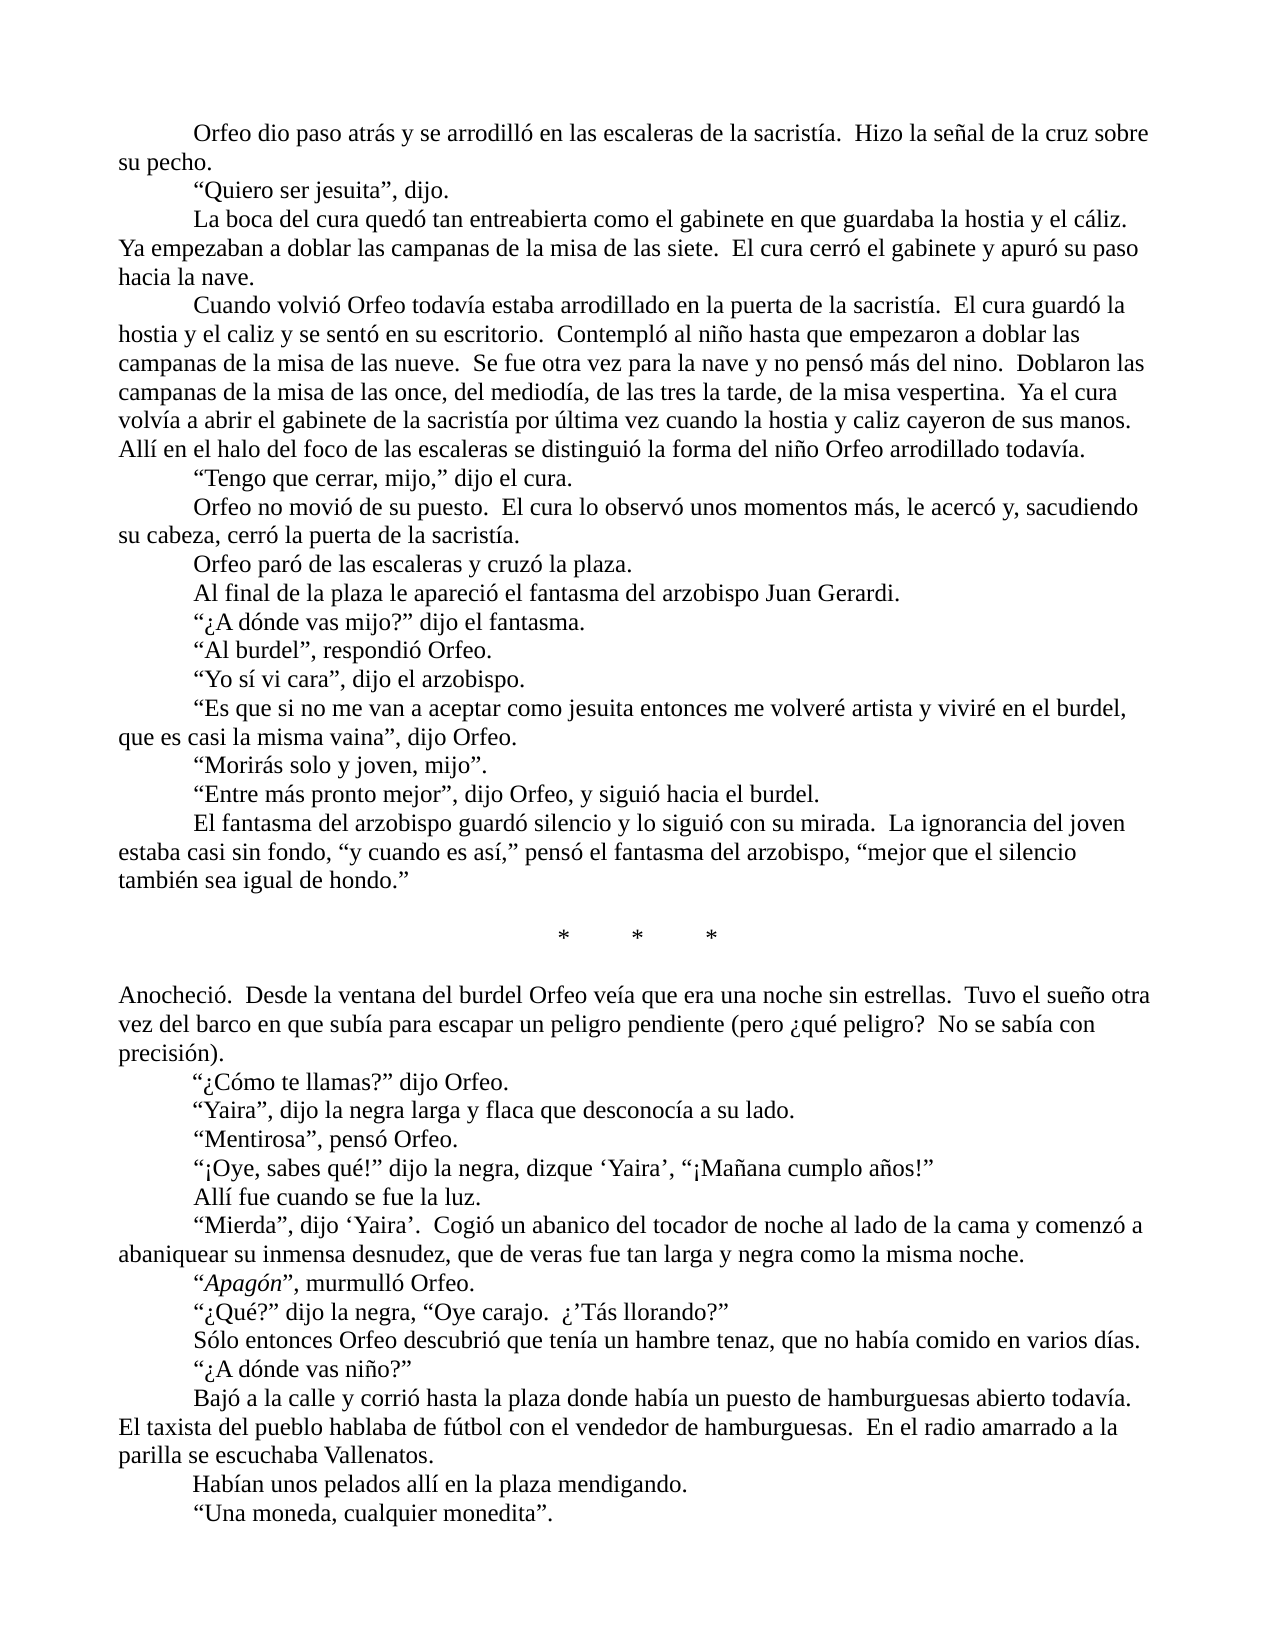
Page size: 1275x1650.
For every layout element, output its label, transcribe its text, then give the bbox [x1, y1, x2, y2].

text La boca del cura quedó tan entreabierta como el gabinete en que guardaba la hostia y el cáliz. Ya empezaban a doblar las campanas de la misa de las siete. El cura cerró el gabinete y apuró su paso hacia la nave. [118, 204, 1157, 291]
text Orfeo no movió de su puesto. El cura lo observó unos momentos más, le acercó y, sacudiendo su cabeza, cerró la puerta de la sacristía. [118, 492, 1157, 549]
text “Apagón”, murmulló Orfeo. [118, 1268, 1157, 1297]
text “Quiero ser jesuita”, dijo. [118, 176, 1157, 204]
text “¿Qué?” dijo la negra, “Oye carajo. ¿’Tás llorando?” [118, 1297, 1157, 1326]
text Al final de la plaza le apareció el fantasma del arzobispo Juan Gerardi. [118, 578, 1157, 607]
text “Tengo que cerrar, mijo,” dijo el cura. [118, 463, 1157, 492]
text Anocheció. Desde la ventana del burdel Orfeo veía que era una noche sin estrellas. Tuvo el sueño otra vez del barco en que subía para escapar un peligro pendiente (pero ¿qué peligro? No se sabía con precisión). [118, 981, 1157, 1067]
text Orfeo paró de las escaleras y cruzó la plaza. [118, 549, 1157, 578]
text Cuando volvió Orfeo todavía estaba arrodillado en la puerta de la sacristía. El cura guardó la hostia y el caliz y se sentó en su escritorio. Contempló al niño hasta que empezaron a doblar las campanas de la misa de las nueve. Se fue otra vez para la nave y no pensó más del nino. Doblaron las campanas de la misa de las once, del mediodía, de las tres la tarde, de la misa vespertina. Ya el cura volvía a abrir el gabinete de la sacristía por última vez cuando la hostia y caliz cayeron de sus manos. Allí en el halo del foco de las escaleras se distinguió la forma del niño Orfeo arrodillado todavía. [118, 291, 1157, 463]
text “Mentirosa”, pensó Orfeo. [118, 1124, 1157, 1153]
text Orfeo dio paso atrás y se arrodilló en las escaleras de la sacristía. Hizo la señal de la cruz sobre su pecho. [118, 118, 1157, 176]
text “Mierda”, dijo ‘Yaira’. Cogió un abanico del tocador de noche al lado de la cama y comenzó a abaniquear su inmensa desnudez, que de veras fue tan larga y negra como la misma noche. [118, 1211, 1157, 1268]
text Allí fue cuando se fue la luz. [118, 1182, 1157, 1211]
text * * * [118, 923, 1157, 952]
text Sólo entonces Orfeo descubrió que tenía un hambre tenaz, que no había comido en varios días. [118, 1326, 1157, 1354]
text “Una moneda, cualquier monedita”. [118, 1498, 1157, 1527]
text “Al burdel”, respondió Orfeo. [118, 636, 1157, 664]
text “¿A dónde vas niño?” [118, 1354, 1157, 1383]
text “Es que si no me van a aceptar como jesuita entonces me volveré artista y viviré en el burdel, que es casi la misma vaina”, dijo Orfeo. [118, 693, 1157, 751]
text “Morirás solo y joven, mijo”. [118, 751, 1157, 779]
text Bajó a la calle y corrió hasta la plaza donde había un puesto de hamburguesas abierto todavía. El taxista del pueblo hablaba de fútbol con el vendedor de hamburguesas. En el radio amarrado a la parilla se escuchaba Vallenatos. [118, 1383, 1157, 1469]
text “Entre más pronto mejor”, dijo Orfeo, y siguió hacia el burdel. [118, 779, 1157, 808]
text “¡Oye, sabes qué!” dijo la negra, dizque ‘Yaira’, “¡Mañana cumplo años!” [118, 1153, 1157, 1182]
text Habían unos pelados allí en la plaza mendigando. [118, 1469, 1157, 1498]
text “Yo sí vi cara”, dijo el arzobispo. [118, 664, 1157, 693]
text “¿A dónde vas mijo?” dijo el fantasma. [118, 607, 1157, 636]
text El fantasma del arzobispo guardó silencio y lo siguió con su mirada. La ignorancia del joven estaba casi sin fondo, “y cuando es así,” pensó el fantasma del arzobispo, “mejor que el silencio también sea igual de hondo.” [118, 808, 1157, 894]
text “¿Cómo te llamas?” dijo Orfeo. [118, 1067, 1157, 1096]
text “Yaira”, dijo la negra larga y flaca que desconocía a su lado. [118, 1096, 1157, 1124]
